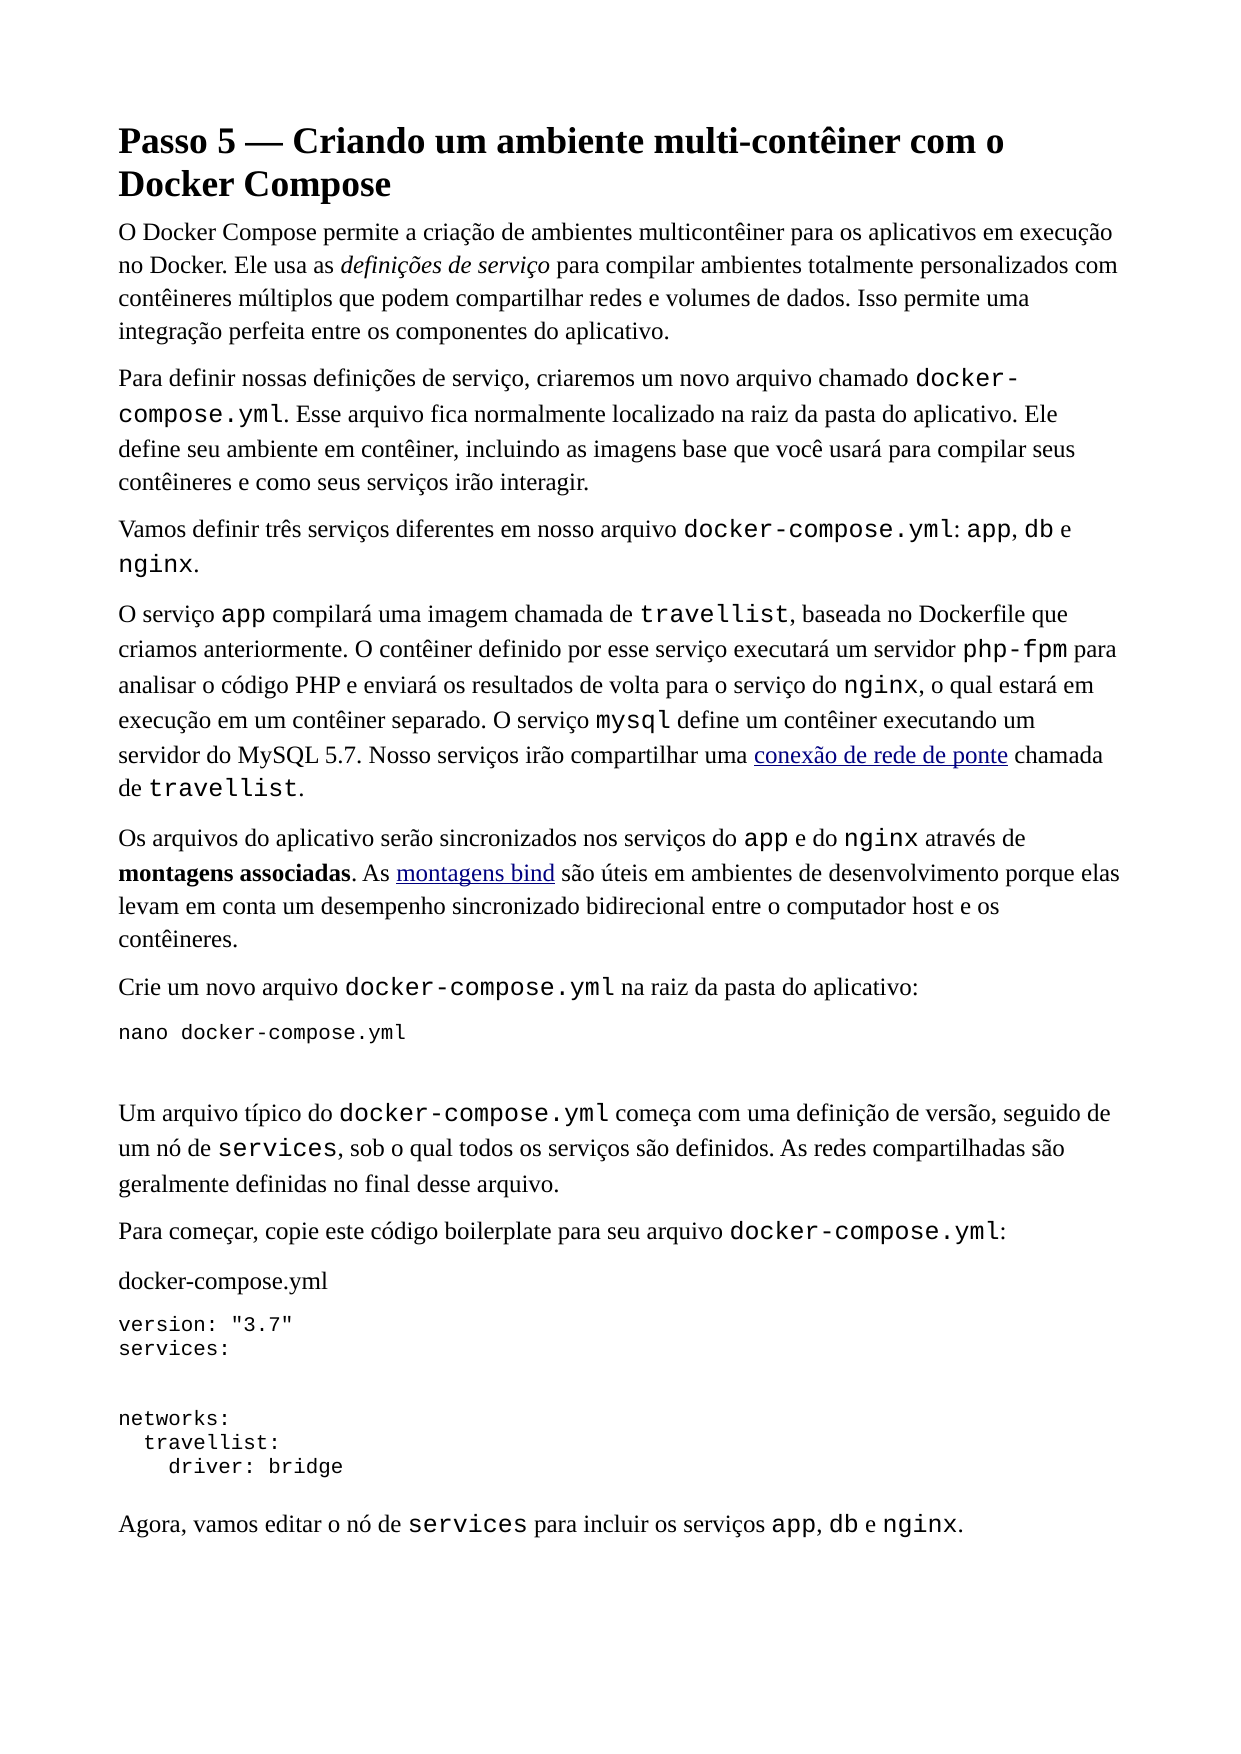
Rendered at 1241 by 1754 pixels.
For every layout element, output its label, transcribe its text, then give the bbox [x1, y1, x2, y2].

text networks: [118, 1408, 1122, 1432]
text Para definir nossas definições de serviço, criaremos um novo arquivo chamado docker-compose.yml. Esse arquivo fica normalmente localizado na raiz da pasta do aplicativo. Ele define seu ambiente em contêiner, incluindo as imagens base que você usará para compilar seus contêineres e como seus serviços irão interagir. [118, 363, 1122, 496]
text Vamos definir três serviços diferentes em nosso arquivo docker-compose.yml: app, db e nginx. [118, 514, 1122, 580]
text Para começar, copie este código boilerplate para seu arquivo docker-compose.yml: [118, 1216, 1122, 1247]
text travellist: [118, 1432, 1122, 1456]
text Agora, vamos editar o nó de services para incluir os serviços app, db e nginx. [118, 1509, 1122, 1540]
text O serviço app compilará uma imagem chamada de travellist, baseada no Dockerfile que criamos anteriormente. O contêiner definido por esse serviço executará um servidor php-fpm para analisar o código PHP e enviará os resultados de volta para o serviço do nginx, o qual estará em execução em um contêiner separado. O serviço mysql define um contêiner executando um servidor do MySQL 5.7. Nosso serviços irão compartilhar uma conexão de rede de ponte chamada de travellist. [118, 599, 1122, 804]
text docker-compose.yml [118, 1266, 1122, 1295]
text Crie um novo arquivo docker-compose.yml na raiz da pasta do aplicativo: [118, 972, 1122, 1002]
subtitle Passo 5 — Criando um ambiente multi-contêiner com o Docker Compose [118, 118, 1122, 204]
text driver: bridge [118, 1456, 1122, 1479]
text Os arquivos do aplicativo serão sincronizados nos serviços do app e do nginx através de montagens associadas. As montagens bind são úteis em ambientes de desenvolvimento porque elas levam em conta um desempenho sincronizado bidirecional entre o computador host e os contêineres. [118, 823, 1122, 953]
text version: "3.7" [118, 1314, 1122, 1337]
text Um arquivo típico do docker-compose.yml começa com uma definição de versão, seguido de um nó de services, sob o qual todos os serviços são definidos. As redes compartilhadas são geralmente definidas no final desse arquivo. [118, 1098, 1122, 1197]
text nano docker-compose.yml [118, 1022, 1122, 1045]
text services: [118, 1337, 1122, 1361]
text O Docker Compose permite a criação de ambientes multicontêiner para os aplicativos em execução no Docker. Ele usa as definições de serviço para compilar ambientes totalmente personalizados com contêineres múltiplos que podem compartilhar redes e volumes de dados. Isso permite uma integração perfeita entre os componentes do aplicativo. [118, 217, 1122, 345]
